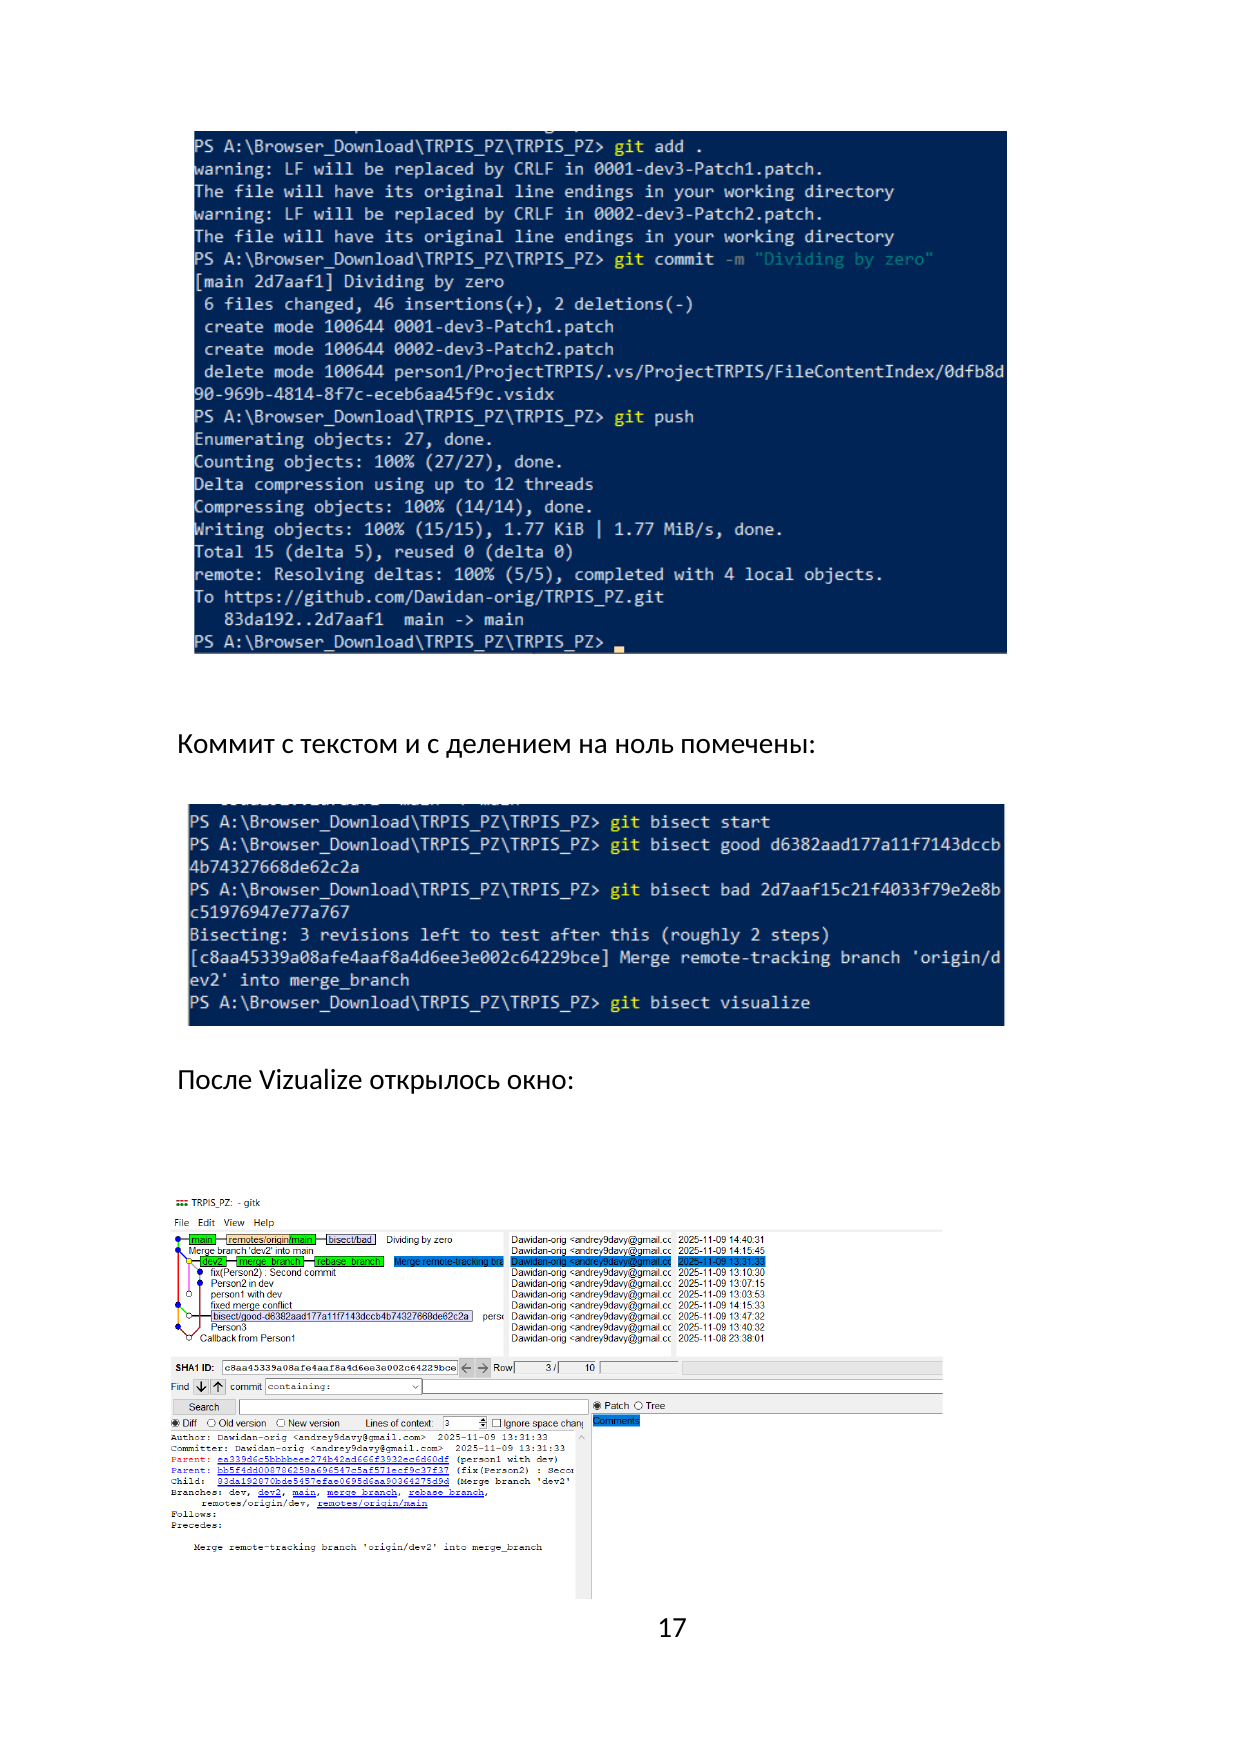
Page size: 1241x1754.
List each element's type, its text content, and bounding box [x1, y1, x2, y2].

text Коммит с текстом и с делением на ноль помечены: [177, 725, 1152, 761]
picture [187, 804, 1007, 1026]
text После Vizualize открылось окно: [177, 778, 1152, 1097]
picture [170, 1191, 943, 1599]
picture [194, 131, 1007, 654]
